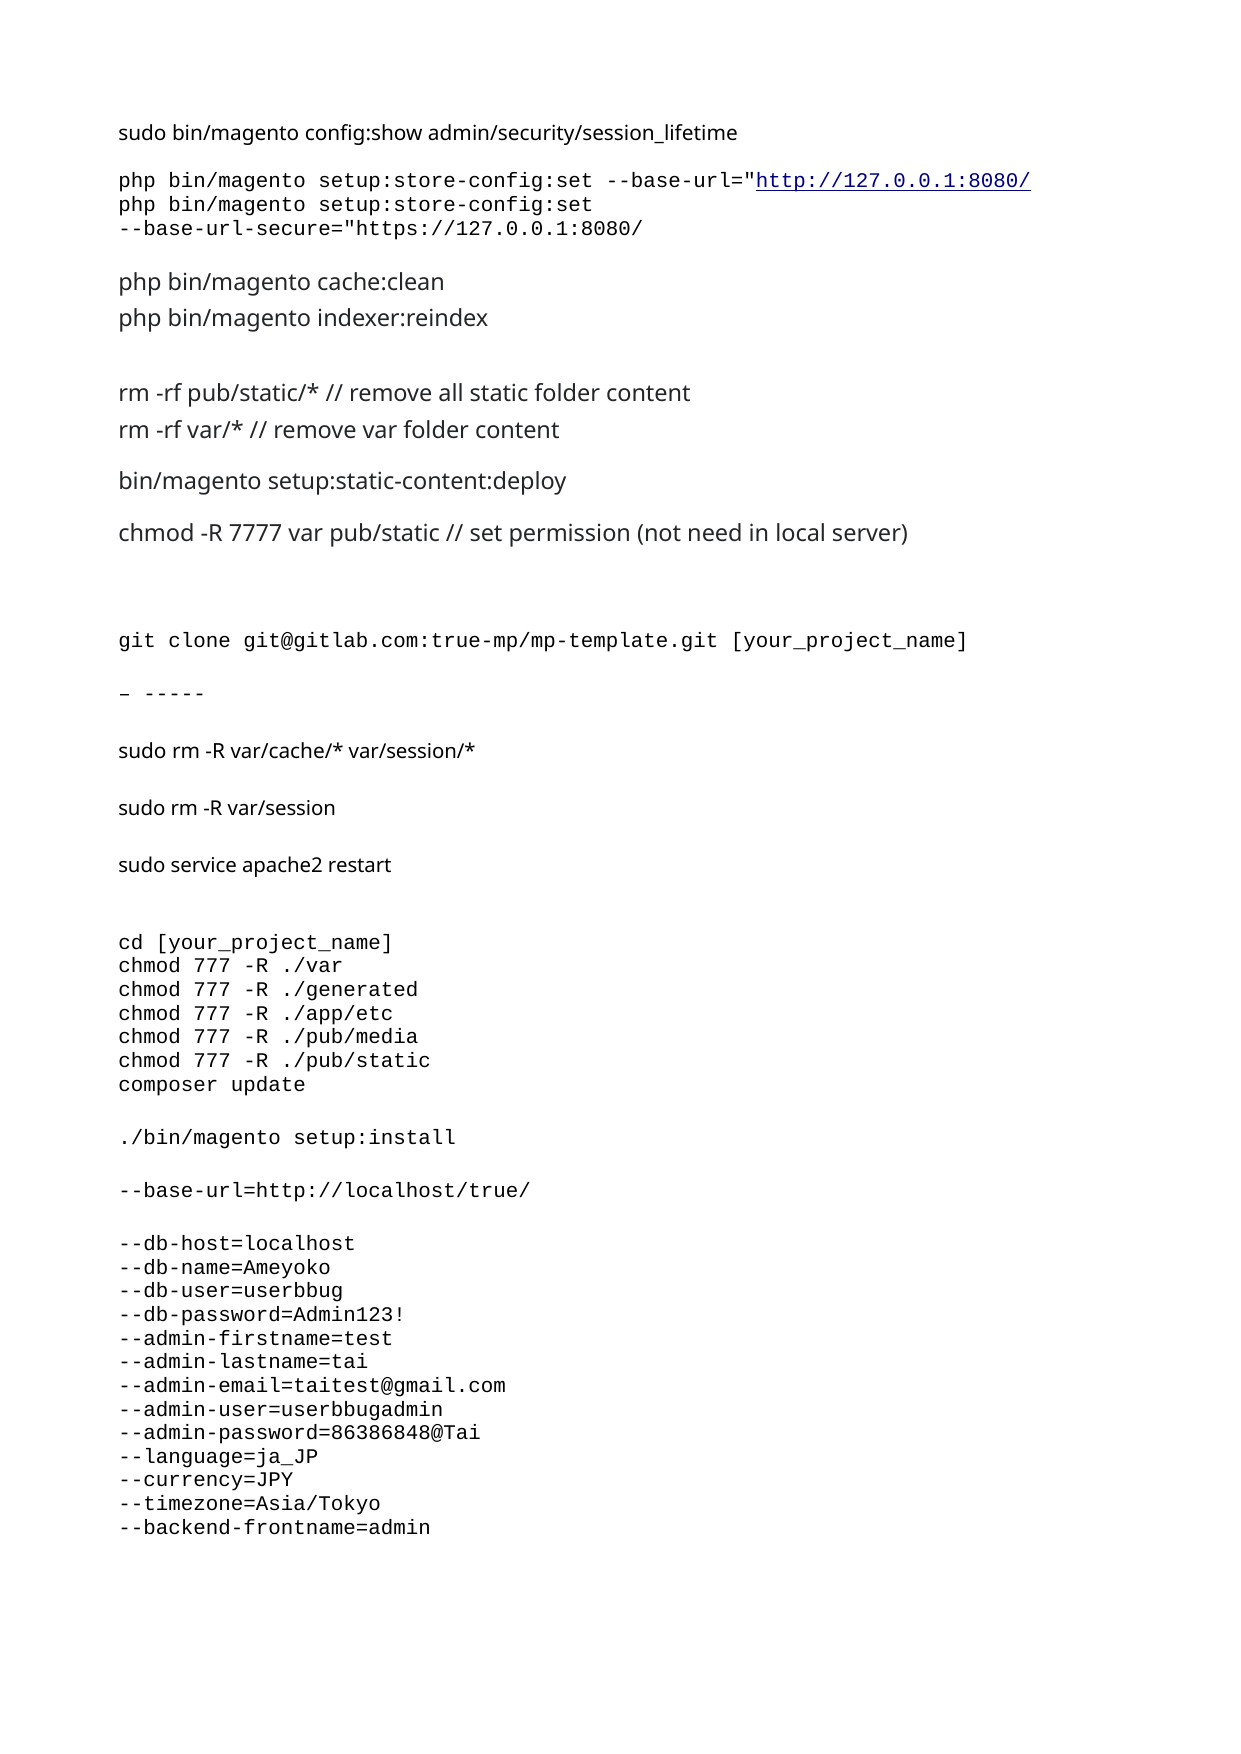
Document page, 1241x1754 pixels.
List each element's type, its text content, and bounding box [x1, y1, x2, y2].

text --admin-user=userbbugadmin [118, 1398, 1122, 1422]
text --admin-email=taitest@gmail.com [118, 1375, 1122, 1398]
text php bin/magento cache:clean [118, 265, 1122, 297]
text cd [your_project_name] [118, 932, 1122, 955]
text --admin-password=86386848@Tai [118, 1422, 1122, 1446]
text chmod 777 -R ./pub/static [118, 1050, 1122, 1074]
text --backend-frontname=admin [118, 1517, 1122, 1540]
text --db-password=Admin123! [118, 1304, 1122, 1328]
text sudo service apache2 restart [118, 851, 1122, 879]
text git clone git@gitlab.com:true-mp/mp-template.git [your_project_name] [118, 629, 1122, 653]
text --base-url=http://localhost/true/ [118, 1180, 1122, 1203]
text chmod -R 7777 var pub/static // set permission (not need in local server) [118, 516, 1122, 548]
text --timezone=Asia/Tokyo [118, 1493, 1122, 1517]
text php bin/magento setup:store-config:set --base-url="http://127.0.0.1:8080/ [118, 170, 1122, 194]
text bin/magento setup:static-content:deploy [118, 465, 1122, 497]
text rm -rf pub/static/* // remove all static folder content [118, 377, 1122, 408]
text sudo rm -R var/cache/* var/session/* [118, 736, 1122, 764]
text php bin/magento indexer:reindex [118, 302, 1122, 333]
text --db-host=localhost [118, 1233, 1122, 1257]
text --currency=JPY [118, 1469, 1122, 1493]
text chmod 777 -R ./pub/media [118, 1026, 1122, 1050]
text --admin-firstname=test [118, 1328, 1122, 1351]
text rm -rf var/* // remove var folder content [118, 413, 1122, 445]
text chmod 777 -R ./app/etc [118, 1003, 1122, 1026]
text sudo bin/magento config:show admin/security/session_lifetime [118, 118, 1122, 147]
text ./bin/magento setup:install [118, 1127, 1122, 1150]
text sudo rm -R var/session [118, 794, 1122, 821]
text – ----- [118, 683, 1122, 706]
text --language=ja_JP [118, 1446, 1122, 1469]
text chmod 777 -R ./var [118, 955, 1122, 979]
text composer update [118, 1074, 1122, 1097]
text chmod 777 -R ./generated [118, 979, 1122, 1003]
text php bin/magento setup:store-config:set --base-url-secure="https://127.0.0.1:8080/ [118, 194, 1122, 241]
text --db-name=Ameyoko [118, 1257, 1122, 1280]
text --admin-lastname=tai [118, 1351, 1122, 1375]
text --db-user=userbbug [118, 1280, 1122, 1304]
